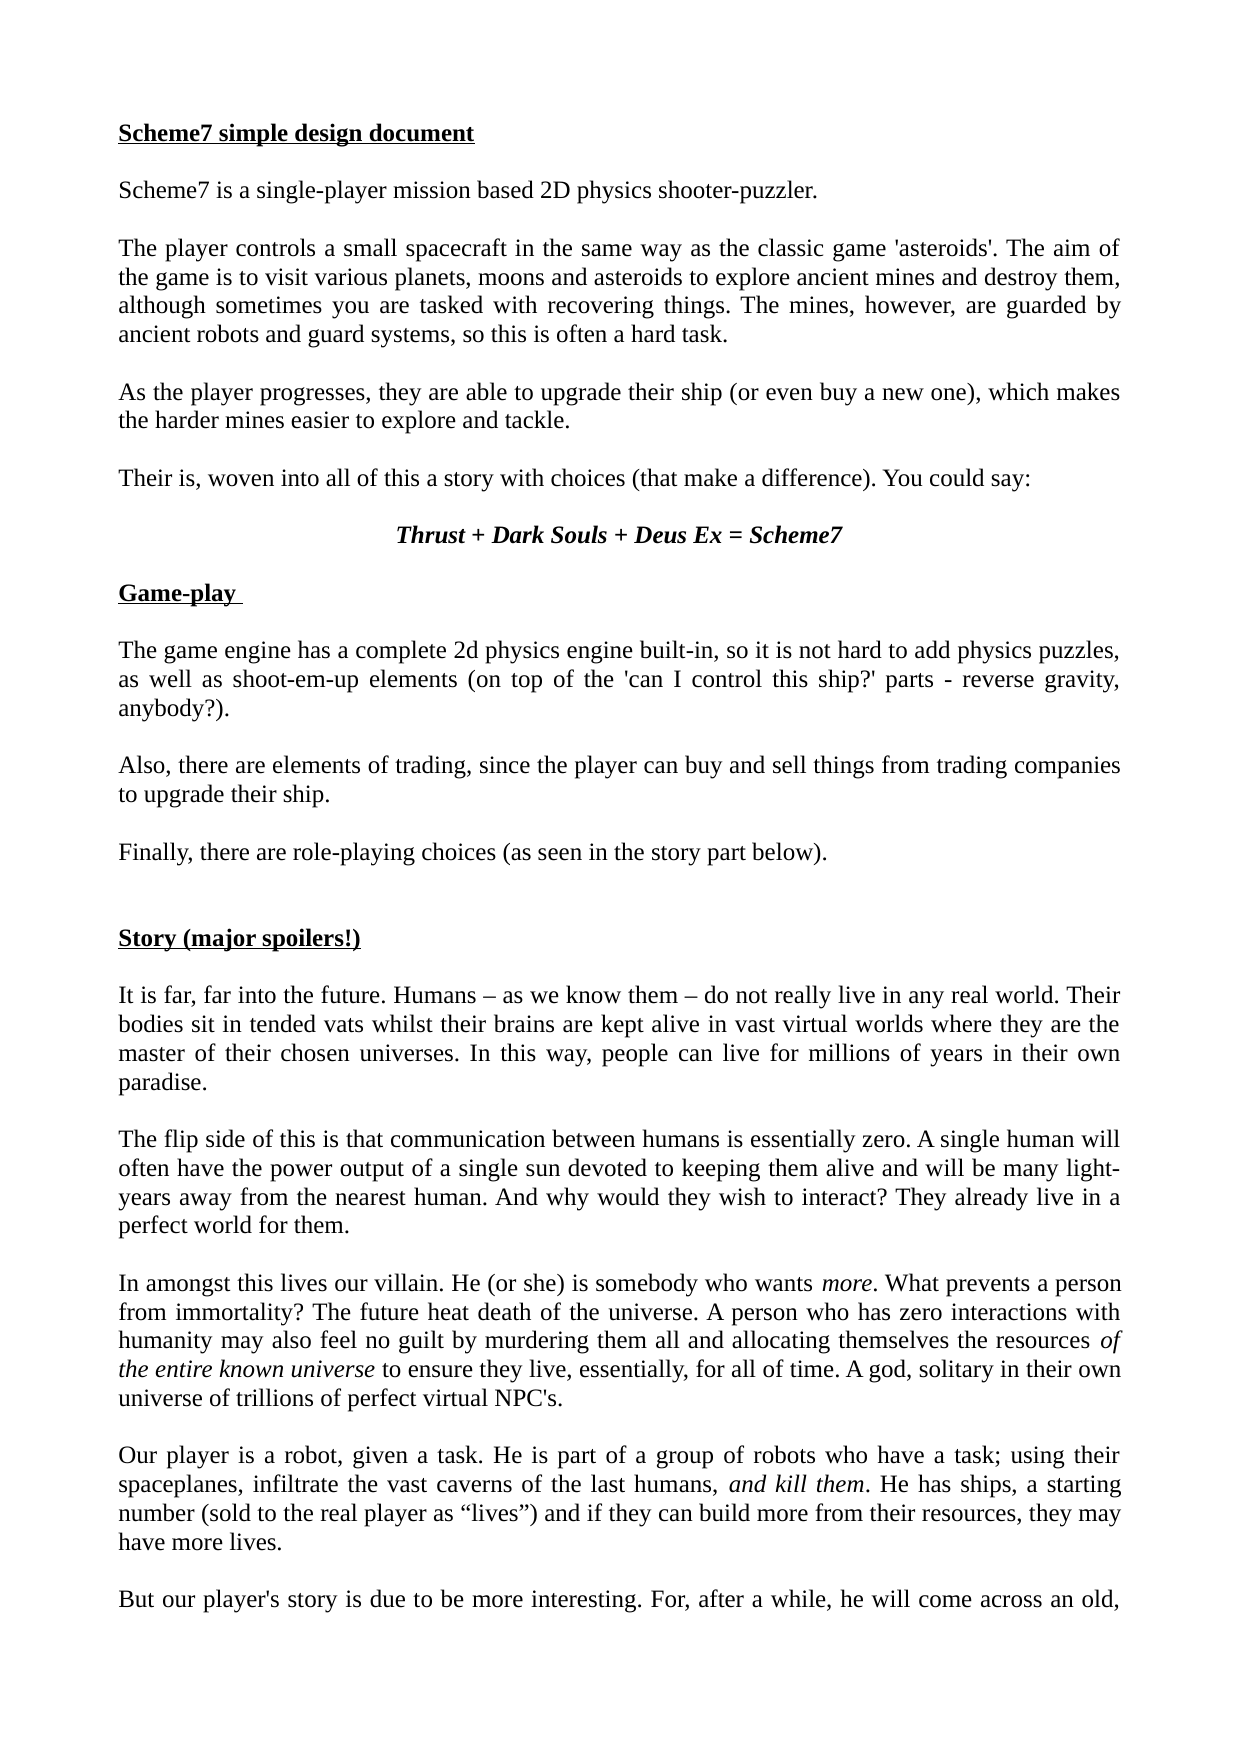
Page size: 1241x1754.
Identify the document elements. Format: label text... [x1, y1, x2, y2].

text Story (major spoilers!) [118, 923, 1122, 952]
text Finally, there are role-playing choices (as seen in the story part below). [118, 837, 1122, 866]
text As the player progresses, they are able to upgrade their ship (or even buy a new one), which makes the harder mines easier to explore and tackle. [118, 377, 1122, 434]
text Also, there are elements of trading, since the player can buy and sell things from trading companies to upgrade their ship. [118, 751, 1122, 808]
text Scheme7 simple design document [118, 118, 1122, 147]
text It is far, far into the future. Humans – as we know them – do not really live in any real world. Their bodies sit in tended vats whilst their brains are kept alive in vast virtual worlds where they are the master of their chosen universes. In this way, people can live for millions of years in their own paradise. [118, 981, 1122, 1096]
text But our player's story is due to be more interesting. For, after a while, he will come across an old, [118, 1584, 1122, 1613]
text The player controls a small spacecraft in the same way as the classic game 'asteroids'. The aim of the game is to visit various planets, moons and asteroids to explore ancient mines and destroy them, although sometimes you are tasked with recovering things. The mines, however, are guarded by ancient robots and guard systems, so this is often a hard task. [118, 233, 1122, 348]
text Thrust + Dark Souls + Deus Ex = Scheme7 [118, 521, 1122, 549]
text In amongst this lives our villain. He (or she) is somebody who wants more. What prevents a person from immortality? The future heat death of the universe. A person who has zero interactions with humanity may also feel no guilt by murdering them all and allocating themselves the resources of the entire known universe to ensure they live, essentially, for all of time. A god, solitary in their own universe of trillions of perfect virtual NPC's. [118, 1268, 1122, 1412]
text Their is, woven into all of this a story with choices (that make a difference). You could say: [118, 463, 1122, 492]
text Scheme7 is a single-player mission based 2D physics shooter-puzzler. [118, 176, 1122, 204]
text The game engine has a complete 2d physics engine built-in, so it is not hard to add physics puzzles, as well as shoot-em-up elements (on top of the 'can I control this ship?' parts - reverse gravity, anybody?). [118, 636, 1122, 722]
text The flip side of this is that communication between humans is essentially zero. A single human will often have the power output of a single sun devoted to keeping them alive and will be many light-years away from the nearest human. And why would they wish to interact? They already live in a perfect world for them. [118, 1124, 1122, 1239]
text Our player is a robot, given a task. He is part of a group of robots who have a task; using their spaceplanes, infiltrate the vast caverns of the last humans, and kill them. He has ships, a starting number (sold to the real player as “lives”) and if they can build more from their resources, they may have more lives. [118, 1441, 1122, 1556]
text Game-play [118, 578, 1122, 607]
